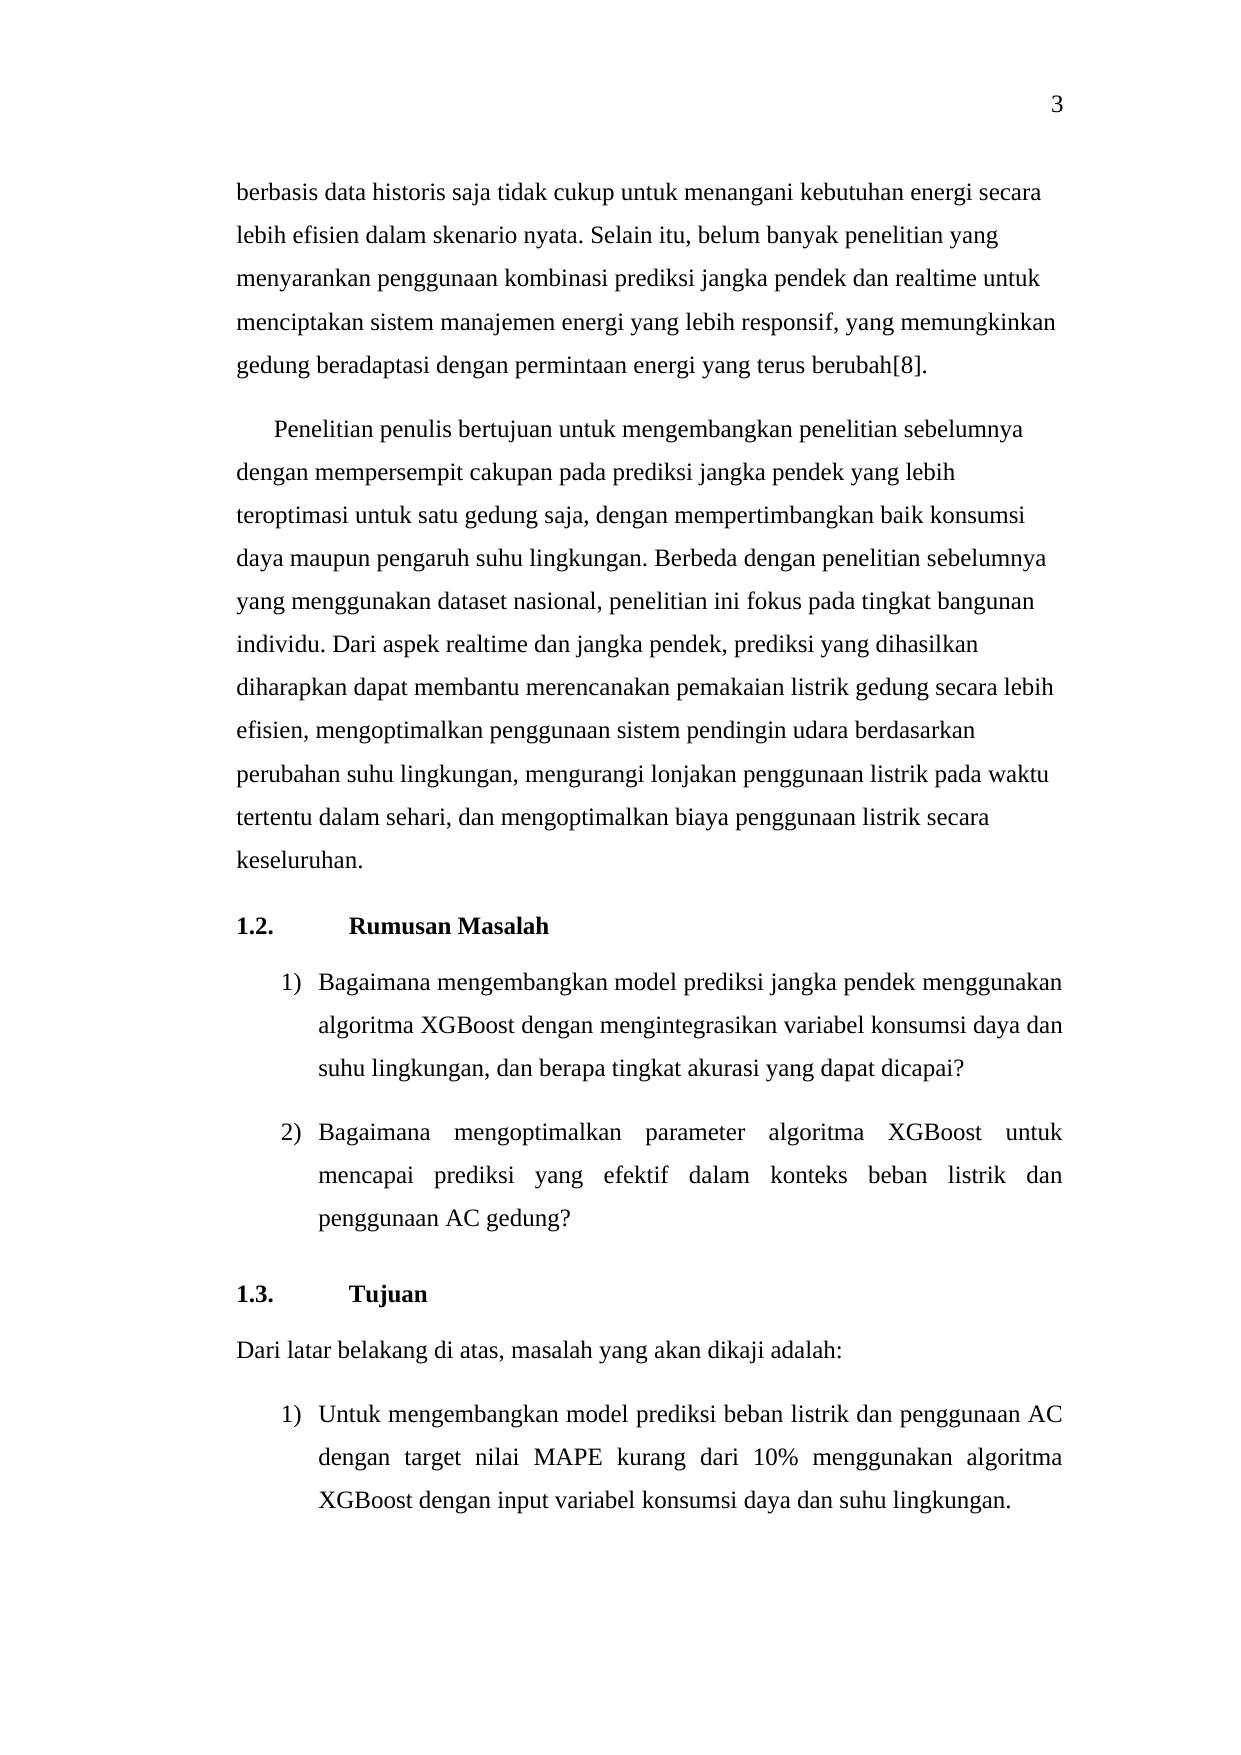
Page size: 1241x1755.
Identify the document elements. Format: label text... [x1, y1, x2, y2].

list Bagaimana mengembangkan model prediksi jangka pendek menggunakan algoritma XGBoost dengan mengintegrasikan variabel konsumsi daya dan suhu lingkungan, dan berapa tingkat akurasi yang dapat dicapai? [281, 967, 1063, 1082]
text Dari latar belakang di atas, masalah yang akan dikaji adalah: [236, 1335, 1063, 1364]
list Bagaimana mengoptimalkan parameter algoritma XGBoost untuk mencapai prediksi yang efektif dalam konteks beban listrik dan penggunaan AC gedung? [281, 1117, 1063, 1232]
subtitle Tujuan [236, 1279, 1063, 1308]
subtitle Rumusan Masalah [236, 911, 1063, 940]
text berbasis data historis saja tidak cukup untuk menangani kebutuhan energi secara lebih efisien dalam skenario nyata. Selain itu, belum banyak penelitian yang menyarankan penggunaan kombinasi prediksi jangka pendek dan realtime untuk menciptakan sistem manajemen energi yang lebih responsif, yang memungkinkan gedung beradaptasi dengan permintaan energi yang terus berubah[8]. [236, 177, 1063, 378]
text Penelitian penulis bertujuan untuk mengembangkan penelitian sebelumnya dengan mempersempit cakupan pada prediksi jangka pendek yang lebih teroptimasi untuk satu gedung saja, dengan mempertimbangkan baik konsumsi daya maupun pengaruh suhu lingkungan. Berbeda dengan penelitian sebelumnya yang menggunakan dataset nasional, penelitian ini fokus pada tingkat bangunan individu. Dari aspek realtime dan jangka pendek, prediksi yang dihasilkan diharapkan dapat membantu merencanakan pemakaian listrik gedung secara lebih efisien, mengoptimalkan penggunaan sistem pendingin udara berdasarkan perubahan suhu lingkungan, mengurangi lonjakan penggunaan listrik pada waktu tertentu dalam sehari, dan mengoptimalkan biaya penggunaan listrik secara keseluruhan. [236, 414, 1063, 874]
list Untuk mengembangkan model prediksi beban listrik dan penggunaan AC dengan target nilai MAPE kurang dari 10% menggunakan algoritma XGBoost dengan input variabel konsumsi daya dan suhu lingkungan. [281, 1399, 1063, 1514]
